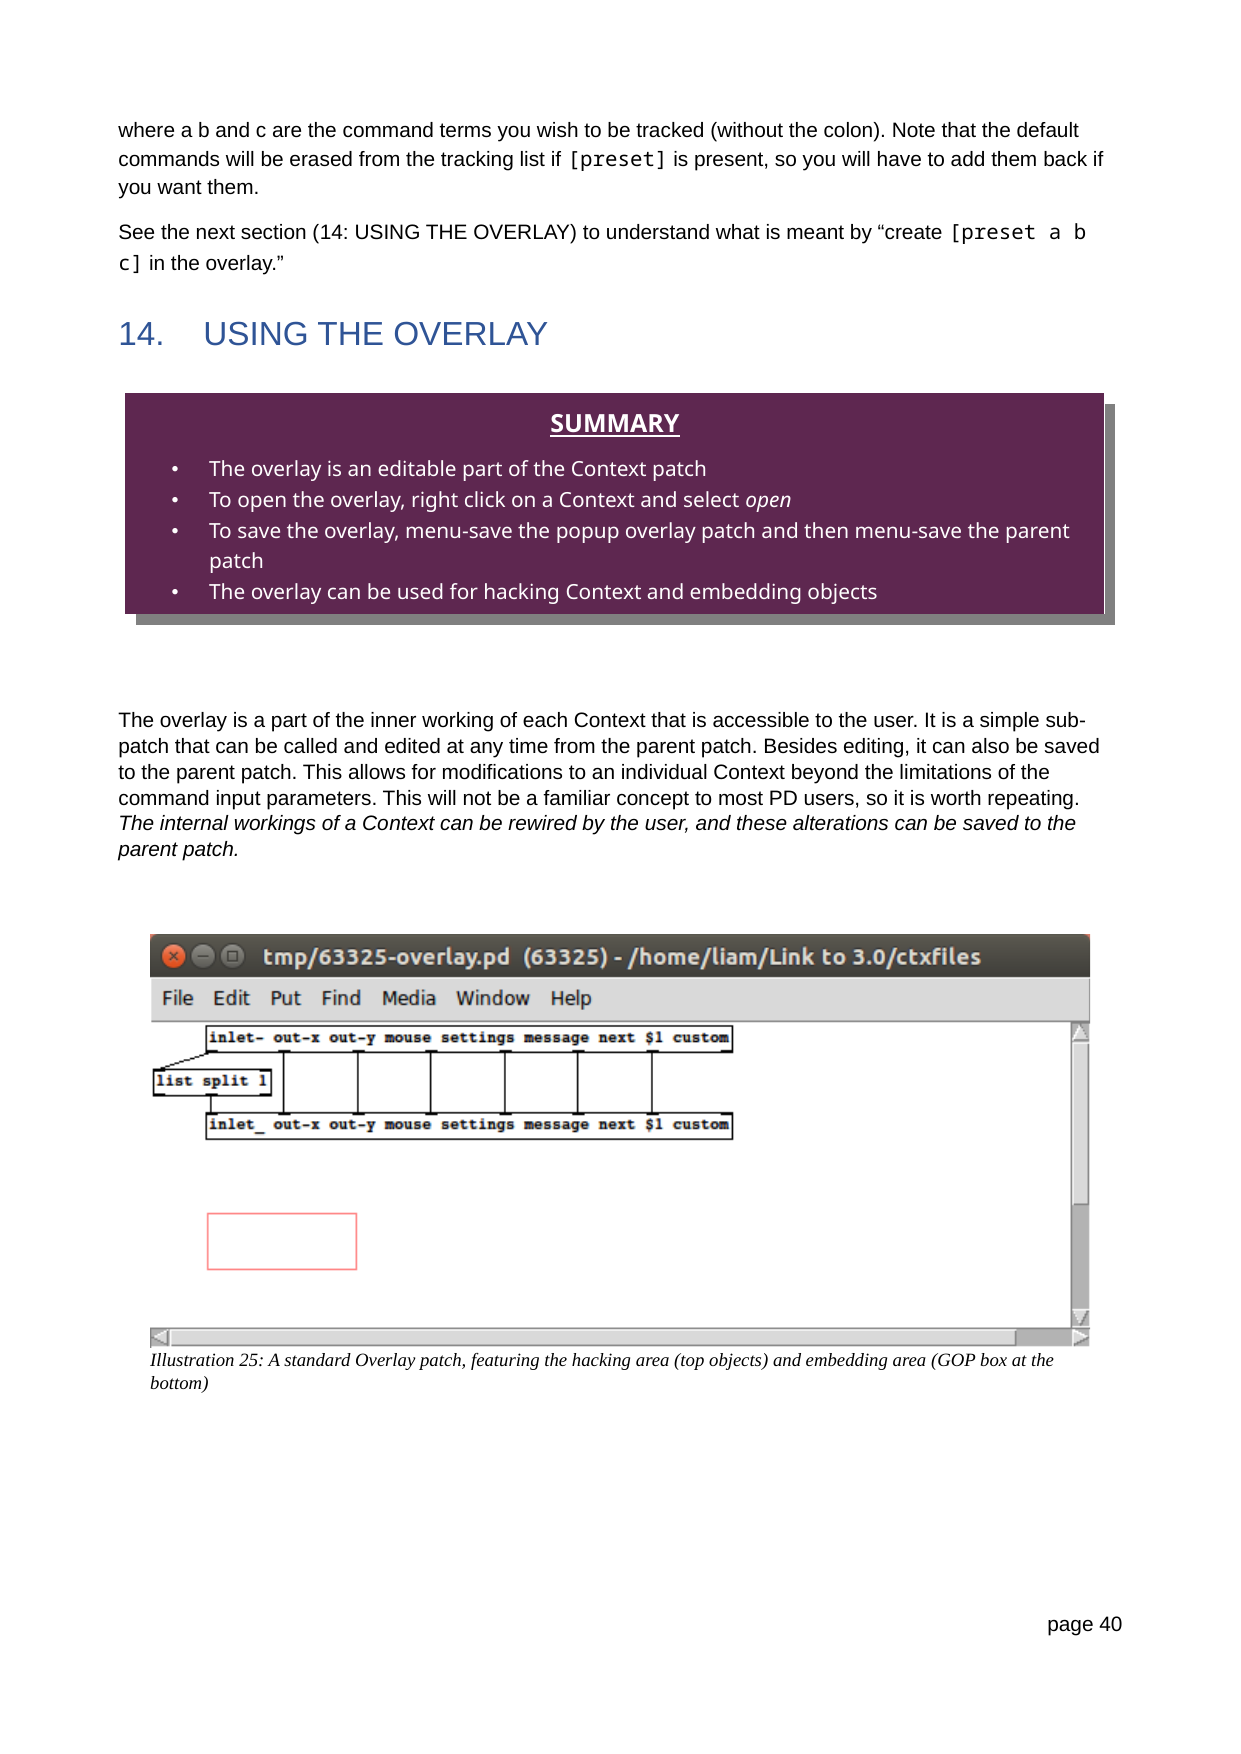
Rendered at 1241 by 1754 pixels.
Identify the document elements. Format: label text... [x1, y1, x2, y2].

text Illustration 25: A standard Overlay patch, featuring the hacking area (top objects) and embedding area (GOP box at the bottom) [150, 1348, 1090, 1394]
text See the next section (14: USING THE OVERLAY) to understand what is meant by “create [preset a b c] in the overlay.” [118, 217, 1122, 276]
list To save the overlay, menu-save the popup overlay patch and then menu-save the parent patch [171, 516, 1096, 575]
text The overlay is a part of the inner working of each Context that is accessible to the user. It is a simple sub-patch that can be called and edited at any time from the parent patch. Besides editing, it can also be saved to the parent patch. This allows for modifications to an individual Context beyond the limitations of the command input parameters. This will not be a familiar concept to most PD users, so it is worth repeating. The internal workings of a Context can be rewired by the user, and these alterations can be saved to the parent patch. [118, 708, 1122, 861]
list The overlay can be used for hacking Context and embedding objects [171, 577, 1096, 606]
subtitle USING THE OVERLAY [118, 314, 1122, 352]
list The overlay is an editable part of the Context patch [171, 454, 1096, 483]
text where a b and c are the command terms you wish to be tracked (without the colon). Note that the default commands will be erased from the tracking list if [preset] is present, so you will have to add them back if you want them. [118, 118, 1122, 198]
list To open the overlay, right click on a Context and select open [171, 485, 1096, 514]
picture [150, 934, 1091, 1348]
subtitle SUMMARY [134, 406, 1096, 440]
